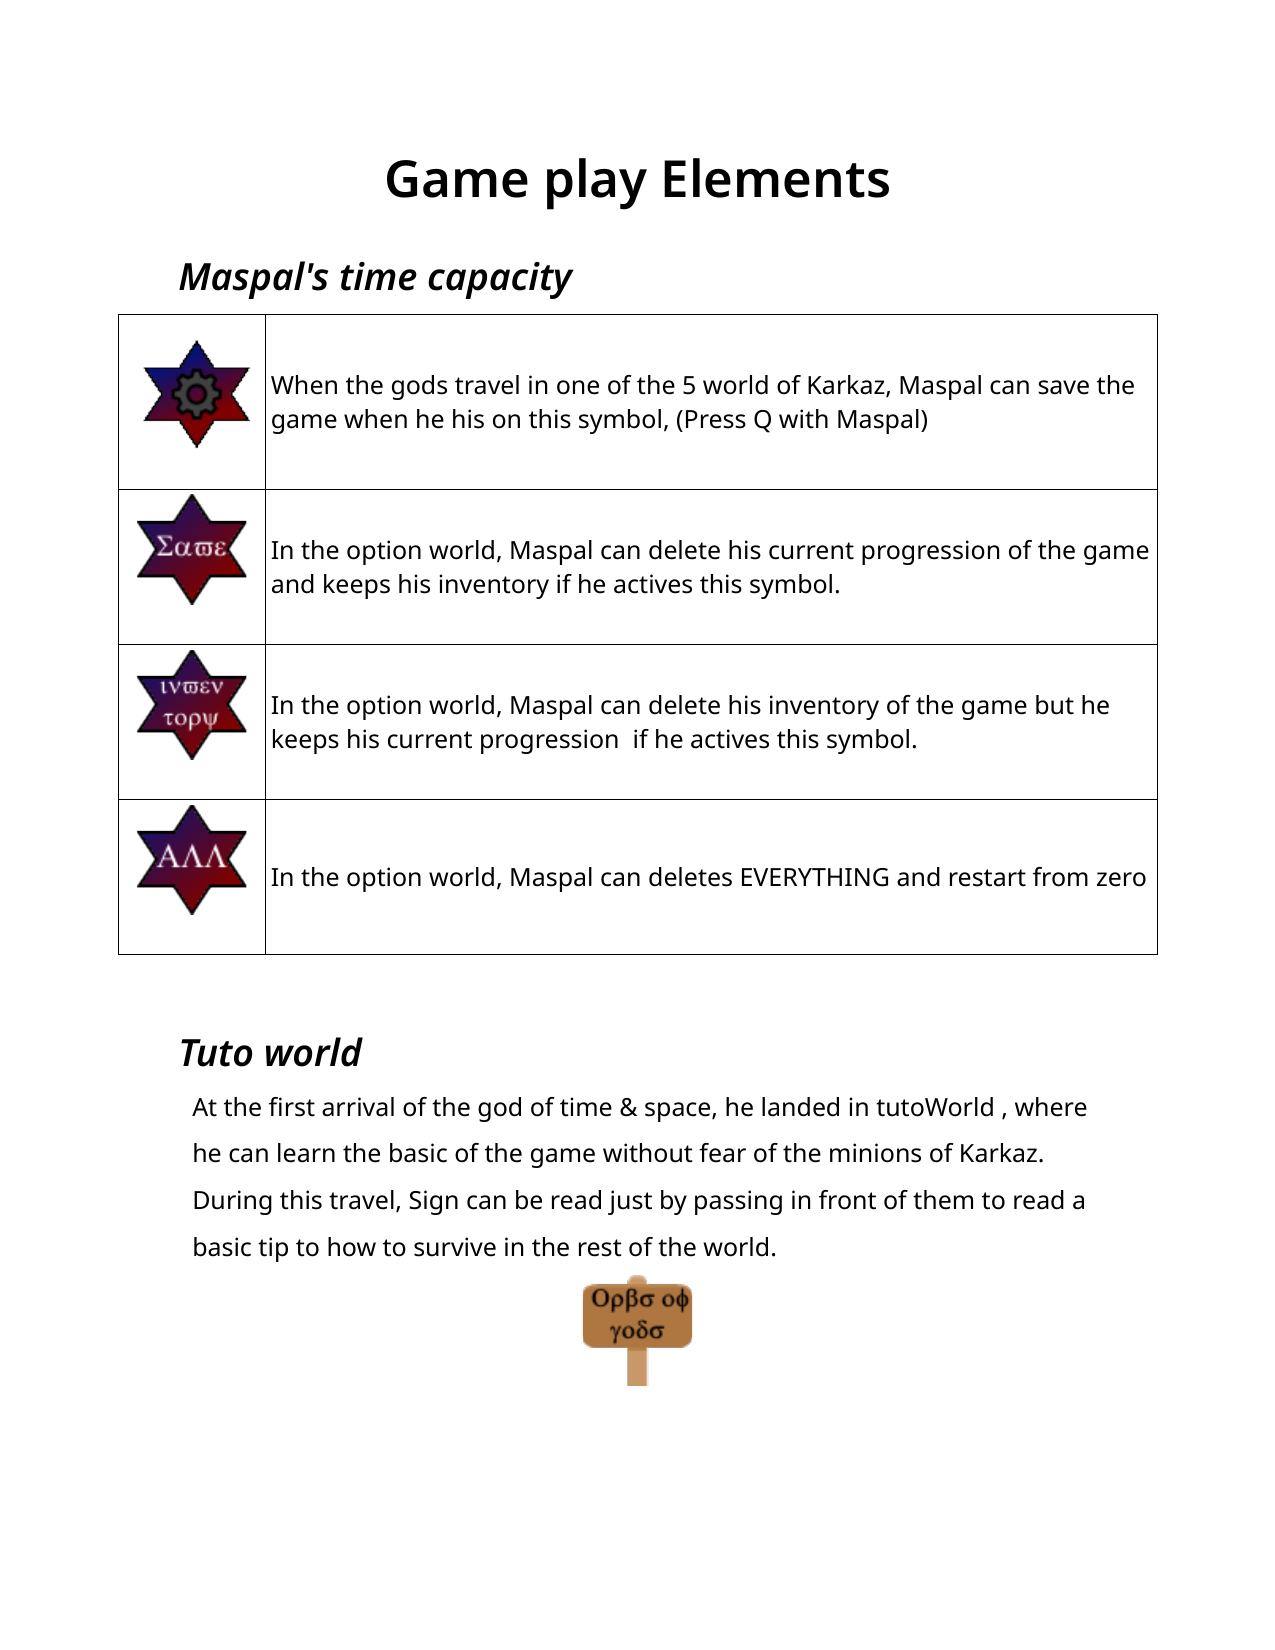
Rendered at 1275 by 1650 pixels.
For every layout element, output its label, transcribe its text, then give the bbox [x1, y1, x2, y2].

picture [142, 339, 252, 450]
table_cell [119, 915, 265, 954]
subtitle Game play Elements [118, 143, 1157, 213]
table_cell In the option world, Maspal can delete his inventory of the game but he keeps his current progression if he actives this symbol. [266, 645, 1157, 799]
table_cell [119, 645, 265, 799]
subtitle Maspal's time capacity [118, 250, 1157, 301]
picture [136, 805, 247, 915]
table_cell In the option world, Maspal can delete his current progression of the game and keeps his inventory if he actives this symbol. [266, 490, 1157, 644]
table_cell In the option world, Maspal can deletes EVERYTHING and restart from zero [266, 800, 1157, 954]
text At the first arrival of the god of time & space, he landed in tutoWorld , where [118, 1089, 1157, 1123]
table_cell [119, 800, 265, 914]
table_header [119, 315, 265, 489]
subtitle Tuto world [118, 1026, 1157, 1077]
table_cell [119, 490, 265, 644]
table_header When the gods travel in one of the 5 world of Karkaz, Maspal can save the game when he his on this symbol, (Press Q with Maspal) [266, 315, 1157, 489]
picture [136, 494, 247, 605]
text basic tip to how to survive in the rest of the world. [118, 1229, 1157, 1263]
text During this travel, Sign can be read just by passing in front of them to read a [118, 1183, 1157, 1217]
picture [582, 1275, 693, 1386]
text he can learn the basic of the game without fear of the minions of Karkaz. [118, 1136, 1157, 1170]
picture [136, 650, 247, 760]
